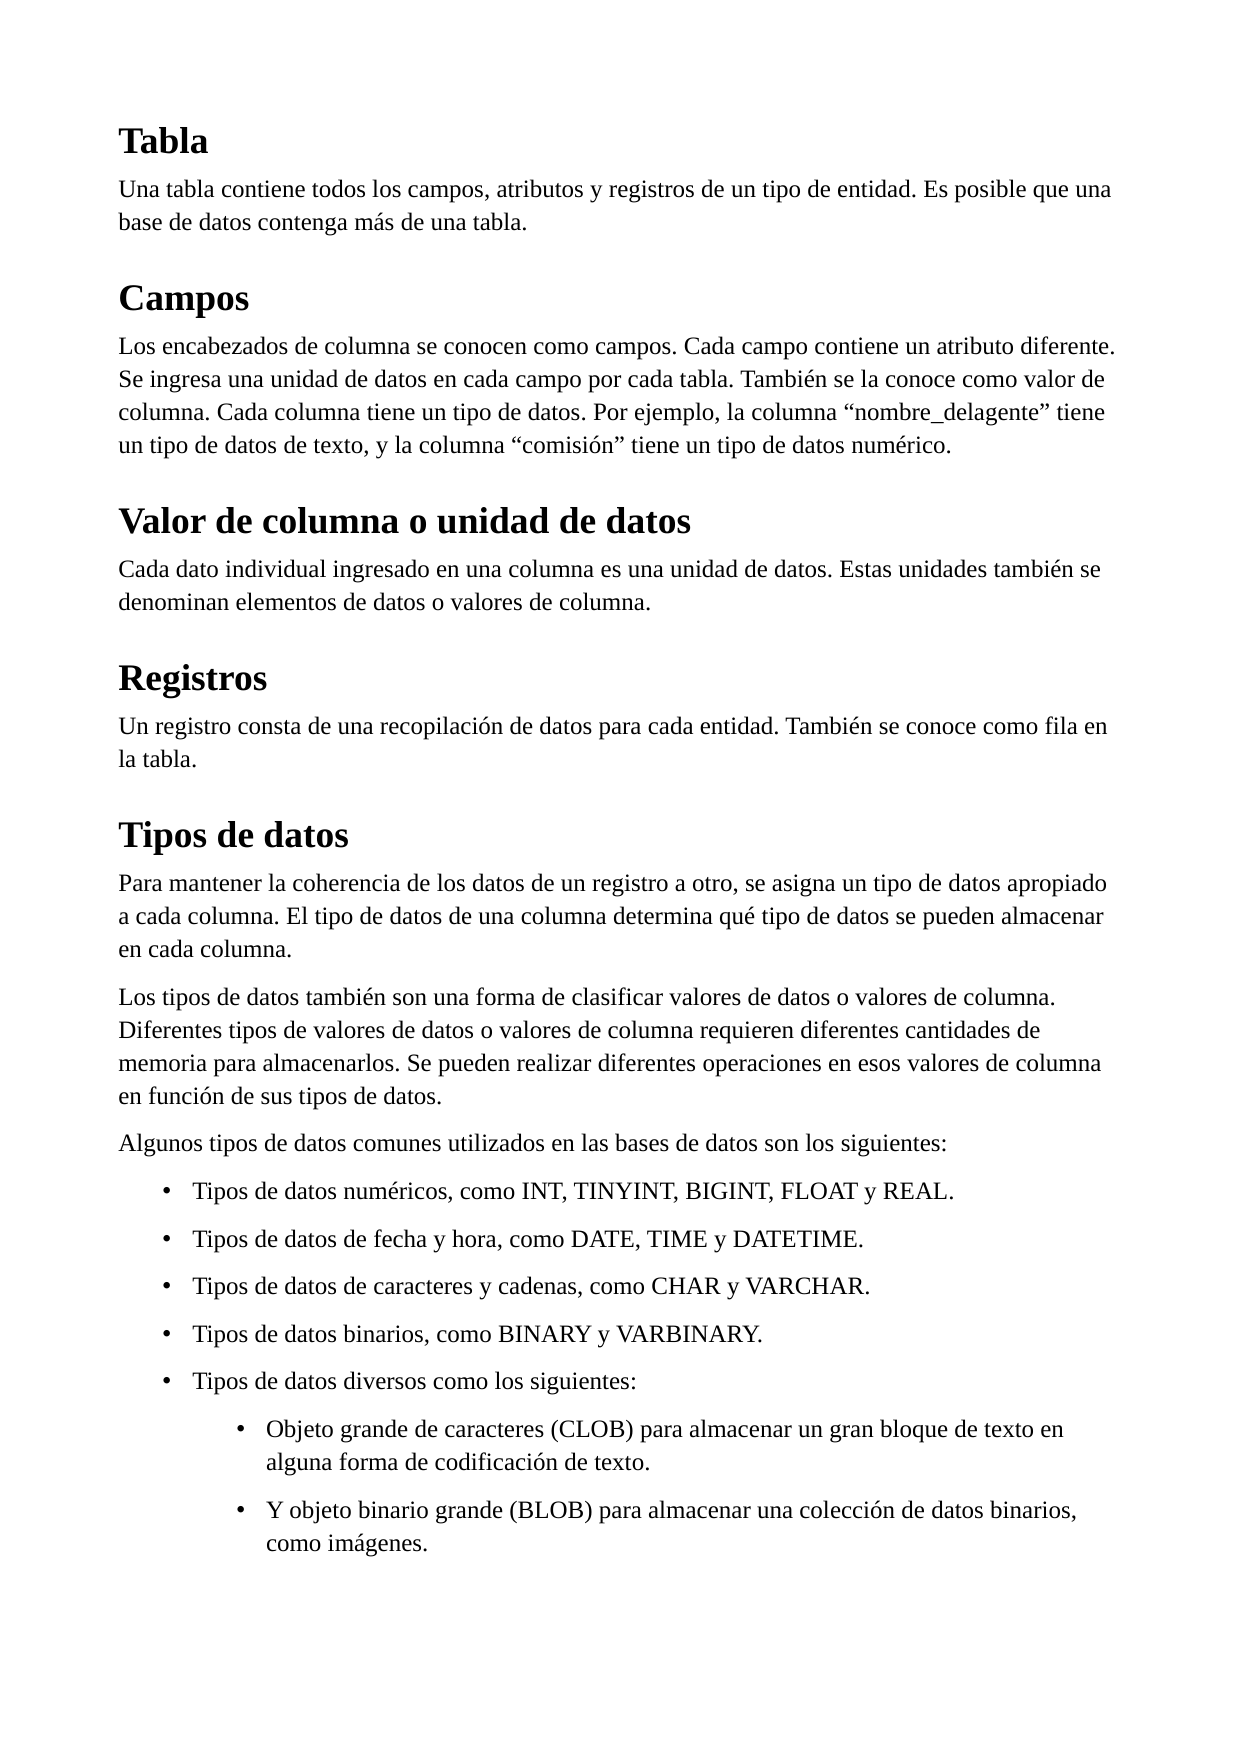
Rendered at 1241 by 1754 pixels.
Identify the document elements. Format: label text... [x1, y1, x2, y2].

subtitle Tipos de datos [118, 812, 1122, 856]
list Objeto grande de caracteres (CLOB) para almacenar un gran bloque de texto en alguna forma de codificación de texto. [236, 1414, 1122, 1476]
list Tipos de datos de caracteres y cadenas, como CHAR y VARCHAR. [162, 1271, 1122, 1300]
text Para mantener la coherencia de los datos de un registro a otro, se asigna un tipo de datos apropiado a cada columna. El tipo de datos de una columna determina qué tipo de datos se pueden almacenar en cada columna. [118, 868, 1122, 963]
text Una tabla contiene todos los campos, atributos y registros de un tipo de entidad. Es posible que una base de datos contenga más de una tabla. [118, 174, 1122, 236]
list Tipos de datos numéricos, como INT, TINYINT, BIGINT, FLOAT y REAL. [162, 1176, 1122, 1205]
subtitle Registros [118, 655, 1122, 698]
text Cada dato individual ingresado en una columna es una unidad de datos. Estas unidades también se denominan elementos de datos o valores de columna. [118, 554, 1122, 616]
list Tipos de datos de fecha y hora, como DATE, TIME y DATETIME. [162, 1224, 1122, 1252]
text Un registro consta de una recopilación de datos para cada entidad. También se conoce como fila en la tabla. [118, 711, 1122, 773]
subtitle Valor de columna o unidad de datos [118, 498, 1122, 541]
subtitle Tabla [118, 118, 1122, 161]
subtitle Campos [118, 275, 1122, 318]
list Tipos de datos binarios, como BINARY y VARBINARY. [162, 1319, 1122, 1348]
text Algunos tipos de datos comunes utilizados en las bases de datos son los siguientes: [118, 1128, 1122, 1157]
list Tipos de datos diversos como los siguientes: [162, 1366, 1122, 1395]
list Y objeto binario grande (BLOB) para almacenar una colección de datos binarios, como imágenes. [236, 1495, 1122, 1556]
text Los tipos de datos también son una forma de clasificar valores de datos o valores de columna. Diferentes tipos de valores de datos o valores de columna requieren diferentes cantidades de memoria para almacenarlos. Se pueden realizar diferentes operaciones en esos valores de columna en función de sus tipos de datos. [118, 982, 1122, 1109]
text Los encabezados de columna se conocen como campos. Cada campo contiene un atributo diferente. Se ingresa una unidad de datos en cada campo por cada tabla. También se la conoce como valor de columna. Cada columna tiene un tipo de datos. Por ejemplo, la columna “nombre_delagente” tiene un tipo de datos de texto, y la columna “comisión” tiene un tipo de datos numérico. [118, 331, 1122, 459]
